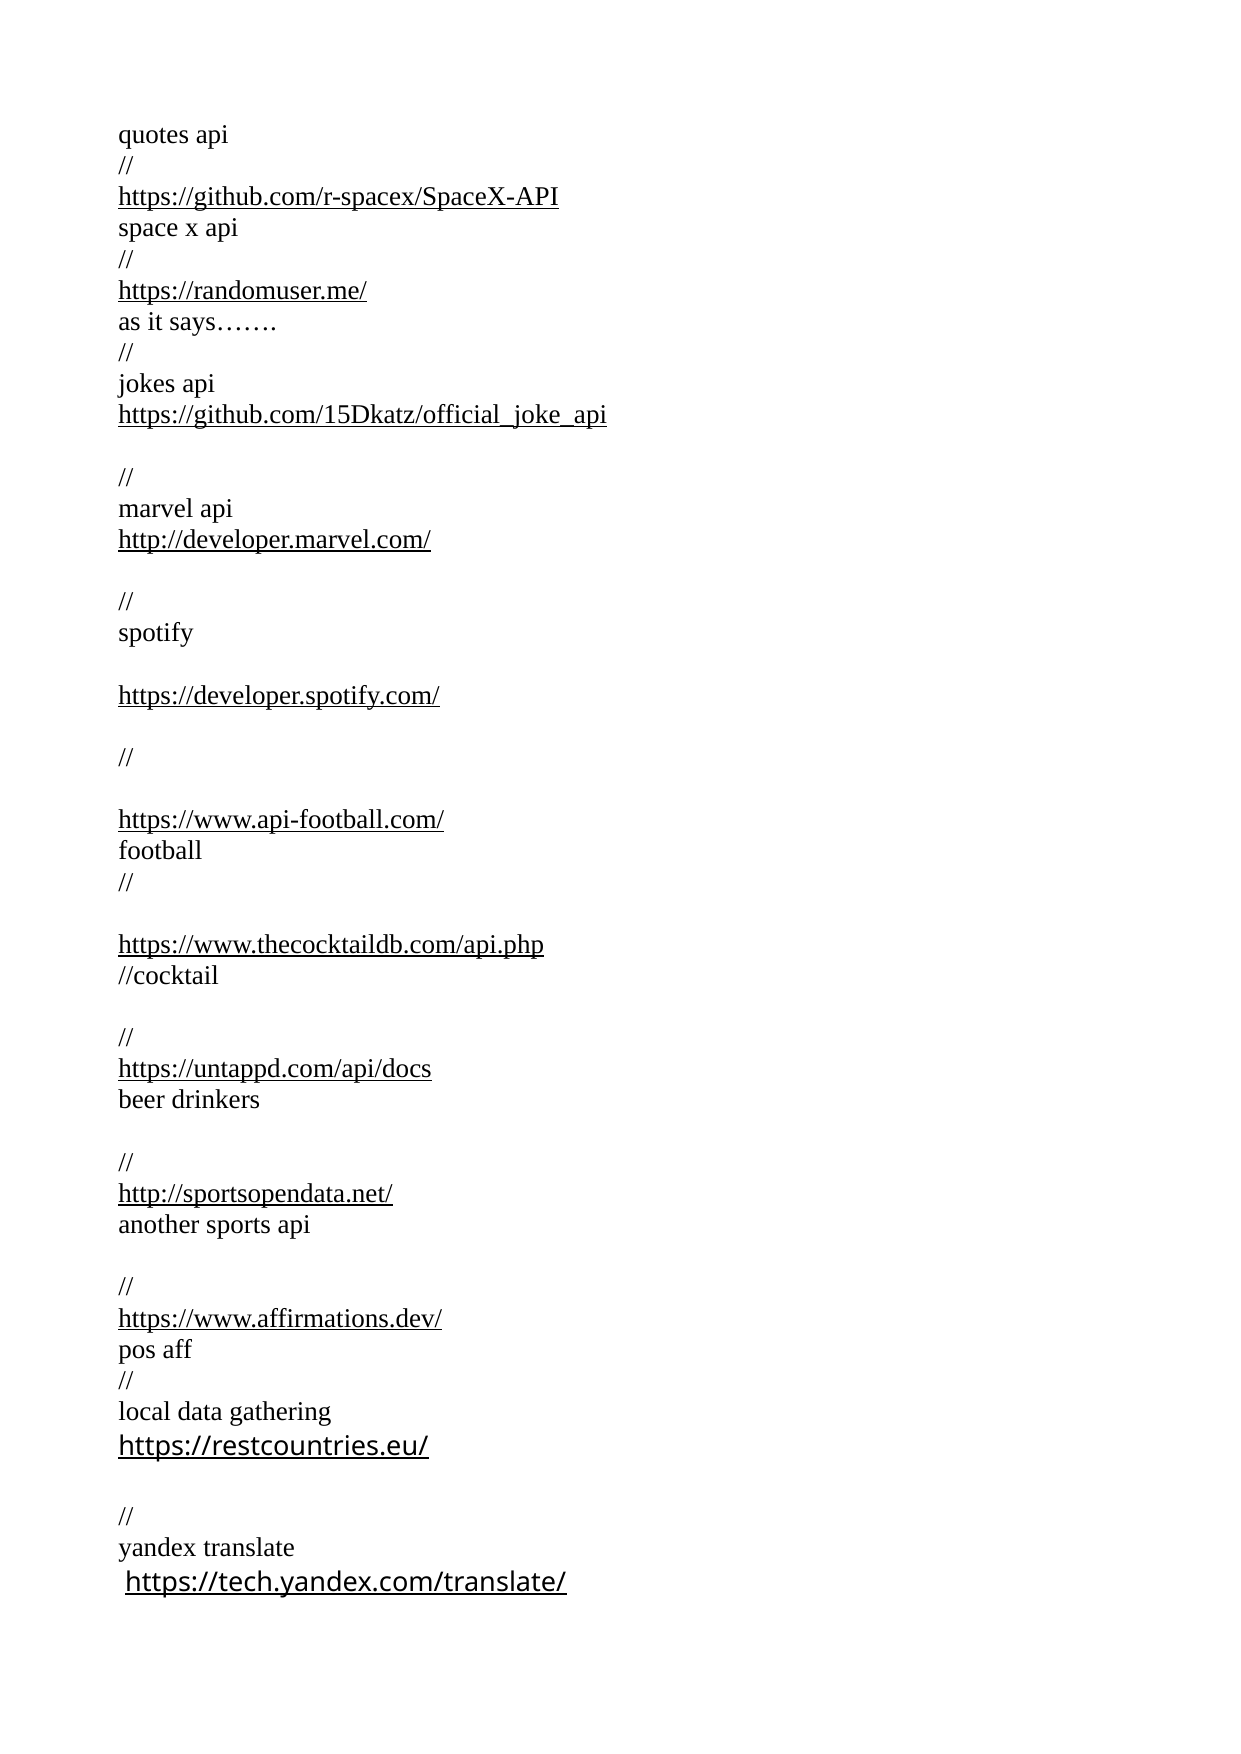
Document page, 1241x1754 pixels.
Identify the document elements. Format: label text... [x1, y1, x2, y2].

text football [118, 834, 1122, 866]
text spotify [118, 616, 1122, 648]
text // [118, 1500, 1122, 1531]
text https://github.com/15Dkatz/official_joke_api [118, 398, 1122, 429]
text // [118, 1146, 1122, 1177]
text // [118, 1364, 1122, 1395]
text marvel api [118, 492, 1122, 523]
text // [118, 741, 1122, 772]
text another sports api [118, 1208, 1122, 1239]
text yandex translate [118, 1531, 1122, 1562]
text // [118, 585, 1122, 616]
text https://www.api-football.com/ [118, 803, 1122, 834]
text space x api [118, 212, 1122, 243]
text http://developer.marvel.com/ [118, 523, 1122, 554]
text beer drinkers [118, 1084, 1122, 1115]
text https://developer.spotify.com/ [118, 679, 1122, 710]
text // [118, 866, 1122, 897]
text pos aff [118, 1333, 1122, 1364]
text local data gathering [118, 1395, 1122, 1426]
text https://restcountries.eu/ [118, 1426, 1122, 1463]
text https://www.affirmations.dev/ [118, 1302, 1122, 1333]
text quotes api [118, 118, 1122, 149]
text https://www.thecocktaildb.com/api.php [118, 928, 1122, 959]
text https://tech.yandex.com/translate/ [118, 1562, 1122, 1599]
text http://sportsopendata.net/ [118, 1177, 1122, 1208]
text // [118, 149, 1122, 180]
text https://randomuser.me/ [118, 274, 1122, 305]
text https://untappd.com/api/docs [118, 1052, 1122, 1084]
text // [118, 336, 1122, 367]
text jokes api [118, 367, 1122, 398]
text // [118, 243, 1122, 274]
text // [118, 461, 1122, 492]
text as it says……. [118, 305, 1122, 336]
text //cocktail [118, 959, 1122, 990]
text // [118, 1271, 1122, 1302]
text https://github.com/r-spacex/SpaceX-API [118, 180, 1122, 212]
text // [118, 1021, 1122, 1052]
